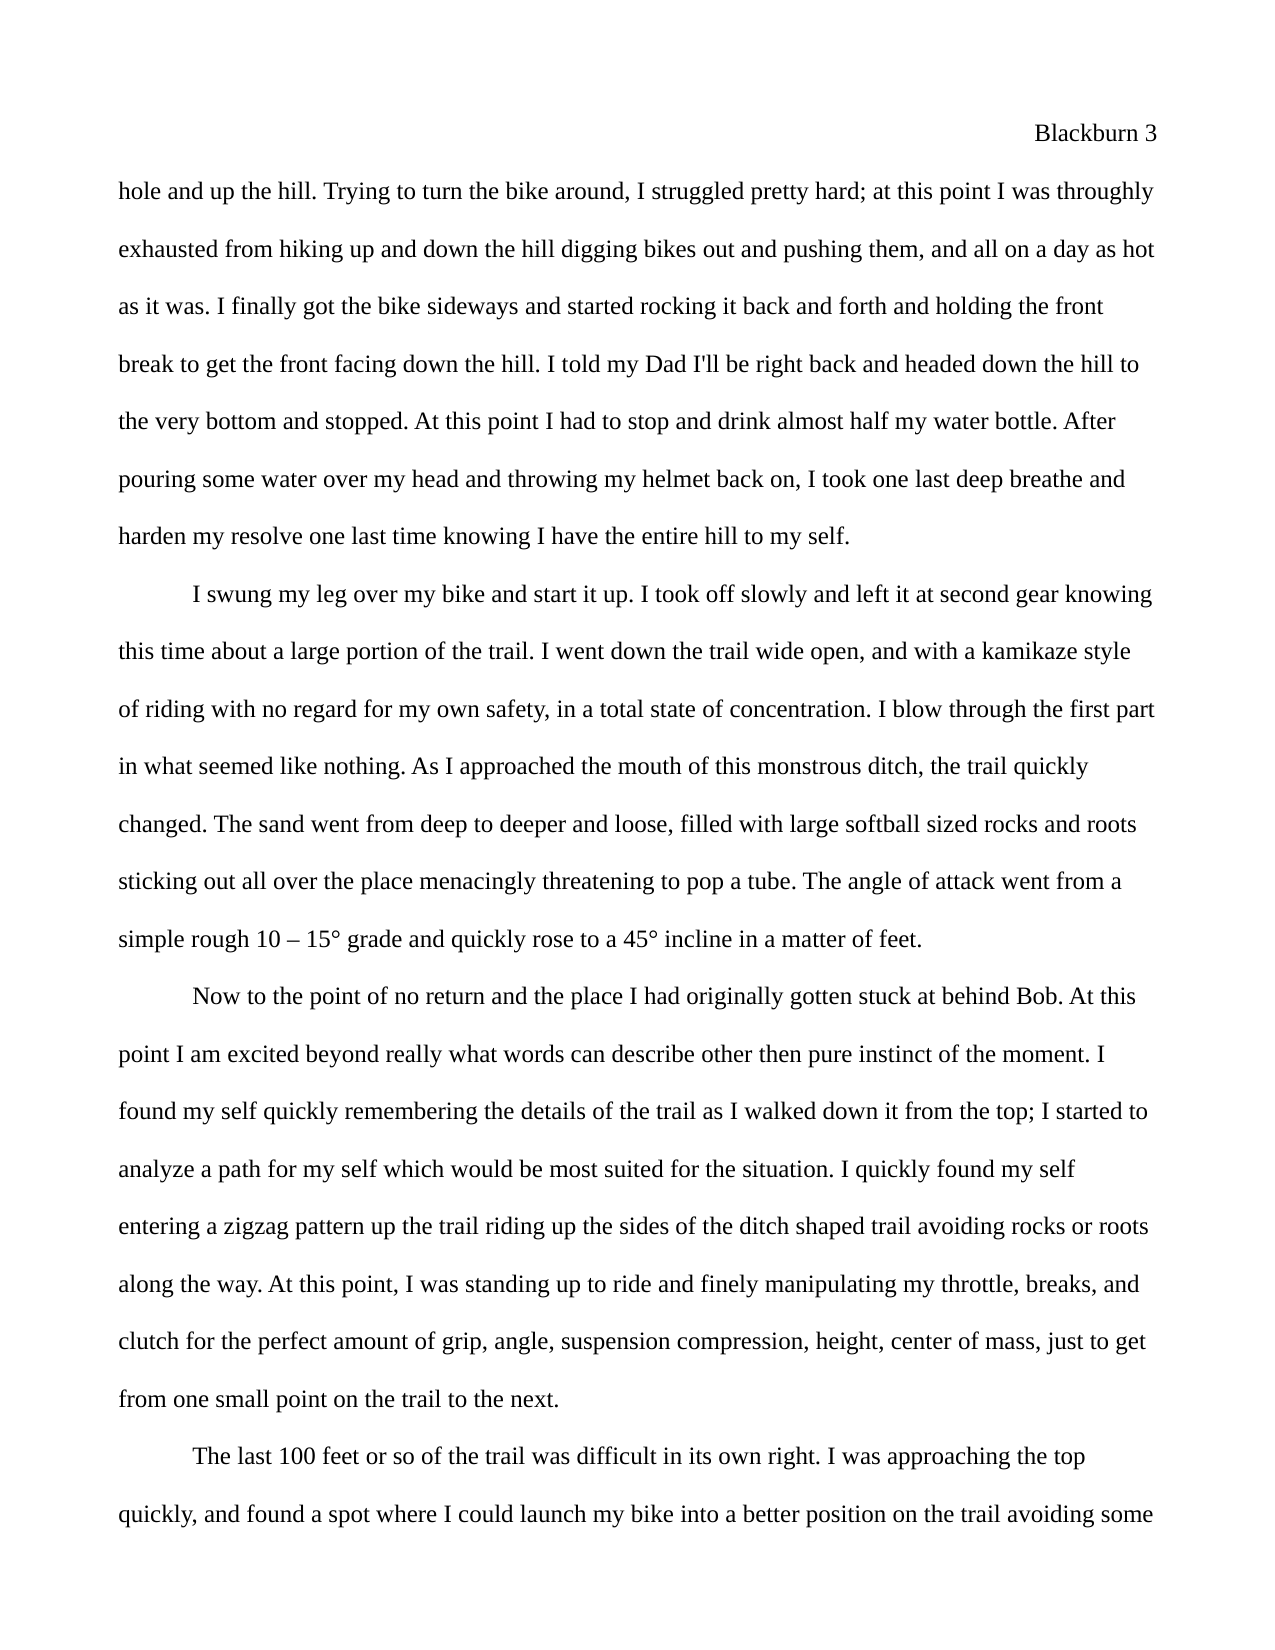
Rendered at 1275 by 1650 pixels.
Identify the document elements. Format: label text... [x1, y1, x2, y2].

text I swung my leg over my bike and start it up. I took off slowly and left it at second gear knowing this time about a large portion of the trail. I went down the trail wide open, and with a kamikaze style of riding with no regard for my own safety, in a total state of concentration. I blow through the first part in what seemed like nothing. As I approached the mouth of this monstrous ditch, the trail quickly changed. The sand went from deep to deeper and loose, filled with large softball sized rocks and roots sticking out all over the place menacingly threatening to pop a tube. The angle of attack went from a simple rough 10 – 15° grade and quickly rose to a 45° incline in a matter of feet. [118, 579, 1157, 953]
text hole and up the hill. Trying to turn the bike around, I struggled pretty hard; at this point I was throughly exhausted from hiking up and down the hill digging bikes out and pushing them, and all on a day as hot as it was. I finally got the bike sideways and started rocking it back and forth and holding the front break to get the front facing down the hill. I told my Dad I'll be right back and headed down the hill to the very bottom and stopped. At this point I had to stop and drink almost half my water bottle. After pouring some water over my head and throwing my helmet back on, I took one last deep breathe and harden my resolve one last time knowing I have the entire hill to my self. [118, 176, 1157, 550]
text Now to the point of no return and the place I had originally gotten stuck at behind Bob. At this point I am excited beyond really what words can describe other then pure instinct of the moment. I found my self quickly remembering the details of the trail as I walked down it from the top; I started to analyze a path for my self which would be most suited for the situation. I quickly found my self entering a zigzag pattern up the trail riding up the sides of the ditch shaped trail avoiding rocks or roots along the way. At this point, I was standing up to ride and finely manipulating my throttle, breaks, and clutch for the perfect amount of grip, angle, suspension compression, height, center of mass, just to get from one small point on the trail to the next. [118, 981, 1157, 1413]
text The last 100 feet or so of the trail was difficult in its own right. I was approaching the top quickly, and found a spot where I could launch my bike into a better position on the trail avoiding some [118, 1441, 1157, 1528]
